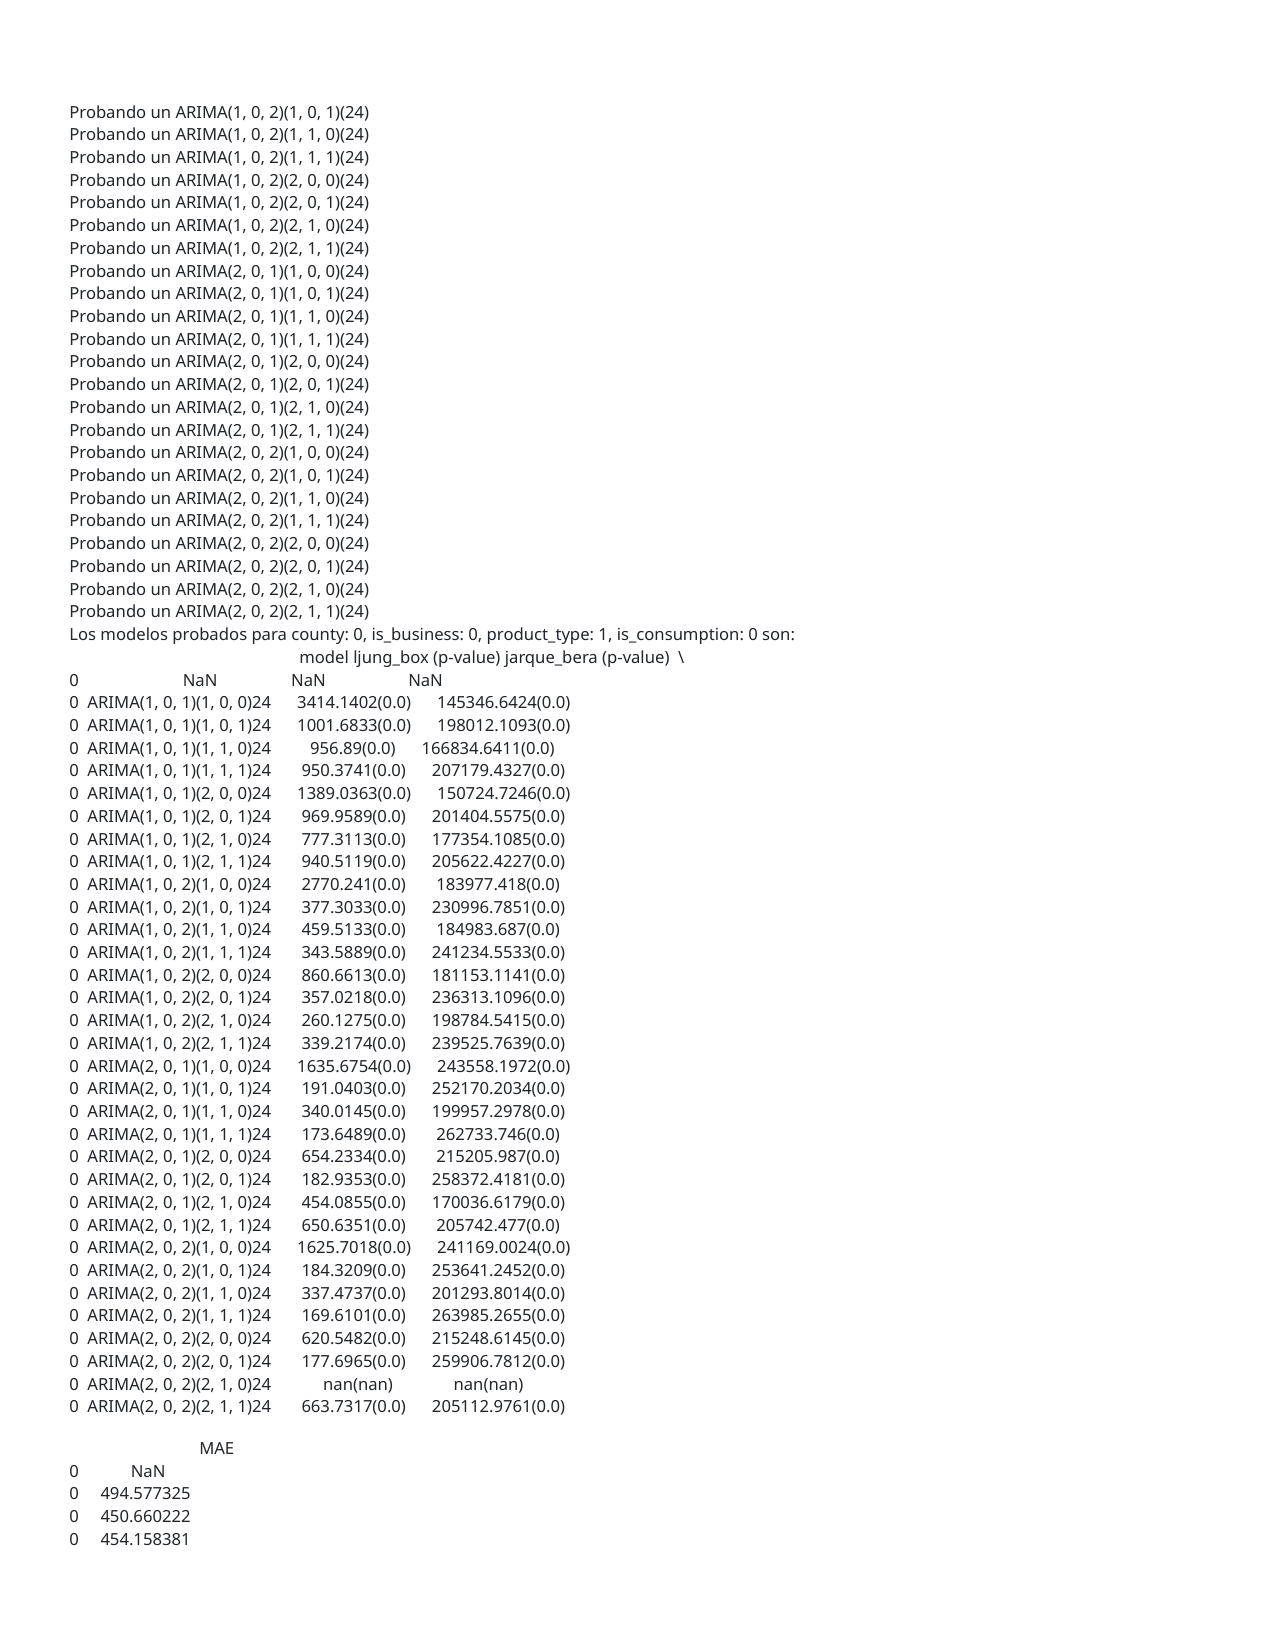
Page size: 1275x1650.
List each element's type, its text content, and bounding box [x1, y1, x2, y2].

text 0 ARIMA(1, 0, 2)(2, 1, 0)24 260.1275(0.0) 198784.5415(0.0) [69, 1009, 1194, 1031]
text 0 NaN [69, 1459, 1194, 1482]
text 0 ARIMA(2, 0, 2)(2, 0, 0)24 620.5482(0.0) 215248.6145(0.0) [69, 1327, 1194, 1349]
text Probando un ARIMA(1, 0, 2)(2, 0, 0)(24) [69, 168, 1194, 191]
text Probando un ARIMA(1, 0, 2)(2, 0, 1)(24) [69, 191, 1194, 214]
text 0 ARIMA(2, 0, 2)(1, 1, 1)24 169.6101(0.0) 263985.2655(0.0) [69, 1304, 1194, 1327]
text 0 ARIMA(2, 0, 2)(2, 0, 1)24 177.6965(0.0) 259906.7812(0.0) [69, 1349, 1194, 1372]
text Probando un ARIMA(1, 0, 2)(1, 1, 1)(24) [69, 146, 1194, 168]
text 0 ARIMA(1, 0, 1)(1, 0, 0)24 3414.1402(0.0) 145346.6424(0.0) [69, 691, 1194, 713]
text 0 ARIMA(2, 0, 1)(1, 1, 0)24 340.0145(0.0) 199957.2978(0.0) [69, 1099, 1194, 1122]
text Probando un ARIMA(2, 0, 1)(2, 1, 0)(24) [69, 396, 1194, 418]
text 0 ARIMA(2, 0, 2)(1, 0, 1)24 184.3209(0.0) 253641.2452(0.0) [69, 1258, 1194, 1281]
text 0 ARIMA(2, 0, 1)(1, 0, 1)24 191.0403(0.0) 252170.2034(0.0) [69, 1077, 1194, 1099]
text 0 ARIMA(1, 0, 1)(1, 1, 1)24 950.3741(0.0) 207179.4327(0.0) [69, 759, 1194, 782]
text 0 ARIMA(2, 0, 1)(2, 1, 0)24 454.0855(0.0) 170036.6179(0.0) [69, 1190, 1194, 1213]
text 0 ARIMA(1, 0, 2)(2, 0, 1)24 357.0218(0.0) 236313.1096(0.0) [69, 986, 1194, 1009]
text 0 ARIMA(1, 0, 2)(1, 1, 1)24 343.5889(0.0) 241234.5533(0.0) [69, 941, 1194, 963]
text MAE [69, 1436, 1194, 1459]
text Probando un ARIMA(1, 0, 2)(1, 1, 0)(24) [69, 123, 1194, 146]
text 0 ARIMA(1, 0, 1)(2, 0, 0)24 1389.0363(0.0) 150724.7246(0.0) [69, 782, 1194, 804]
text 0 450.660222 [69, 1504, 1194, 1527]
text Probando un ARIMA(2, 0, 2)(1, 1, 1)(24) [69, 509, 1194, 532]
text Probando un ARIMA(2, 0, 2)(2, 1, 1)(24) [69, 600, 1194, 623]
text 0 ARIMA(1, 0, 1)(1, 0, 1)24 1001.6833(0.0) 198012.1093(0.0) [69, 713, 1194, 736]
text 0 NaN NaN NaN [69, 668, 1194, 691]
text 0 494.577325 [69, 1482, 1194, 1504]
text Los modelos probados para county: 0, is_business: 0, product_type: 1, is_consumption: 0 son: [69, 623, 1194, 645]
text Probando un ARIMA(2, 0, 2)(2, 0, 0)(24) [69, 532, 1194, 554]
text 0 ARIMA(2, 0, 2)(2, 1, 1)24 663.7317(0.0) 205112.9761(0.0) [69, 1395, 1194, 1417]
text 0 ARIMA(2, 0, 1)(2, 0, 0)24 654.2334(0.0) 215205.987(0.0) [69, 1145, 1194, 1168]
text 0 ARIMA(1, 0, 2)(1, 0, 1)24 377.3033(0.0) 230996.7851(0.0) [69, 895, 1194, 918]
text Probando un ARIMA(1, 0, 2)(1, 0, 1)(24) [69, 100, 1194, 123]
text Probando un ARIMA(2, 0, 1)(1, 0, 1)(24) [69, 282, 1194, 305]
text Probando un ARIMA(2, 0, 2)(1, 1, 0)(24) [69, 486, 1194, 509]
text 0 ARIMA(1, 0, 1)(2, 1, 1)24 940.5119(0.0) 205622.4227(0.0) [69, 850, 1194, 872]
text 0 ARIMA(2, 0, 2)(2, 1, 0)24 nan(nan) nan(nan) [69, 1372, 1194, 1395]
text Probando un ARIMA(2, 0, 1)(2, 0, 0)(24) [69, 350, 1194, 373]
text 0 ARIMA(2, 0, 2)(1, 1, 0)24 337.4737(0.0) 201293.8014(0.0) [69, 1281, 1194, 1304]
text 0 ARIMA(2, 0, 2)(1, 0, 0)24 1625.7018(0.0) 241169.0024(0.0) [69, 1236, 1194, 1258]
text 0 ARIMA(1, 0, 2)(2, 1, 1)24 339.2174(0.0) 239525.7639(0.0) [69, 1031, 1194, 1054]
text 0 ARIMA(2, 0, 1)(2, 0, 1)24 182.9353(0.0) 258372.4181(0.0) [69, 1168, 1194, 1190]
text 0 ARIMA(2, 0, 1)(2, 1, 1)24 650.6351(0.0) 205742.477(0.0) [69, 1213, 1194, 1236]
text Probando un ARIMA(2, 0, 1)(1, 1, 1)(24) [69, 327, 1194, 350]
text 0 ARIMA(1, 0, 1)(1, 1, 0)24 956.89(0.0) 166834.6411(0.0) [69, 736, 1194, 759]
text 0 ARIMA(2, 0, 1)(1, 0, 0)24 1635.6754(0.0) 243558.1972(0.0) [69, 1054, 1194, 1077]
text 0 ARIMA(2, 0, 1)(1, 1, 1)24 173.6489(0.0) 262733.746(0.0) [69, 1122, 1194, 1145]
text Probando un ARIMA(2, 0, 1)(2, 0, 1)(24) [69, 373, 1194, 396]
text model ljung_box (p-value) jarque_bera (p-value) \ [69, 645, 1194, 668]
text Probando un ARIMA(2, 0, 2)(2, 0, 1)(24) [69, 554, 1194, 577]
text 0 ARIMA(1, 0, 2)(1, 0, 0)24 2770.241(0.0) 183977.418(0.0) [69, 872, 1194, 895]
text Probando un ARIMA(2, 0, 1)(2, 1, 1)(24) [69, 418, 1194, 441]
text Probando un ARIMA(2, 0, 1)(1, 1, 0)(24) [69, 305, 1194, 327]
text 0 454.158381 [69, 1527, 1194, 1550]
text 0 ARIMA(1, 0, 1)(2, 1, 0)24 777.3113(0.0) 177354.1085(0.0) [69, 827, 1194, 850]
text 0 ARIMA(1, 0, 2)(2, 0, 0)24 860.6613(0.0) 181153.1141(0.0) [69, 963, 1194, 986]
text 0 ARIMA(1, 0, 1)(2, 0, 1)24 969.9589(0.0) 201404.5575(0.0) [69, 804, 1194, 827]
text Probando un ARIMA(1, 0, 2)(2, 1, 1)(24) [69, 237, 1194, 259]
text Probando un ARIMA(2, 0, 2)(1, 0, 0)(24) [69, 441, 1194, 464]
text Probando un ARIMA(2, 0, 1)(1, 0, 0)(24) [69, 259, 1194, 282]
text Probando un ARIMA(2, 0, 2)(2, 1, 0)(24) [69, 577, 1194, 600]
text Probando un ARIMA(2, 0, 2)(1, 0, 1)(24) [69, 464, 1194, 486]
text 0 ARIMA(1, 0, 2)(1, 1, 0)24 459.5133(0.0) 184983.687(0.0) [69, 918, 1194, 941]
text Probando un ARIMA(1, 0, 2)(2, 1, 0)(24) [69, 214, 1194, 237]
